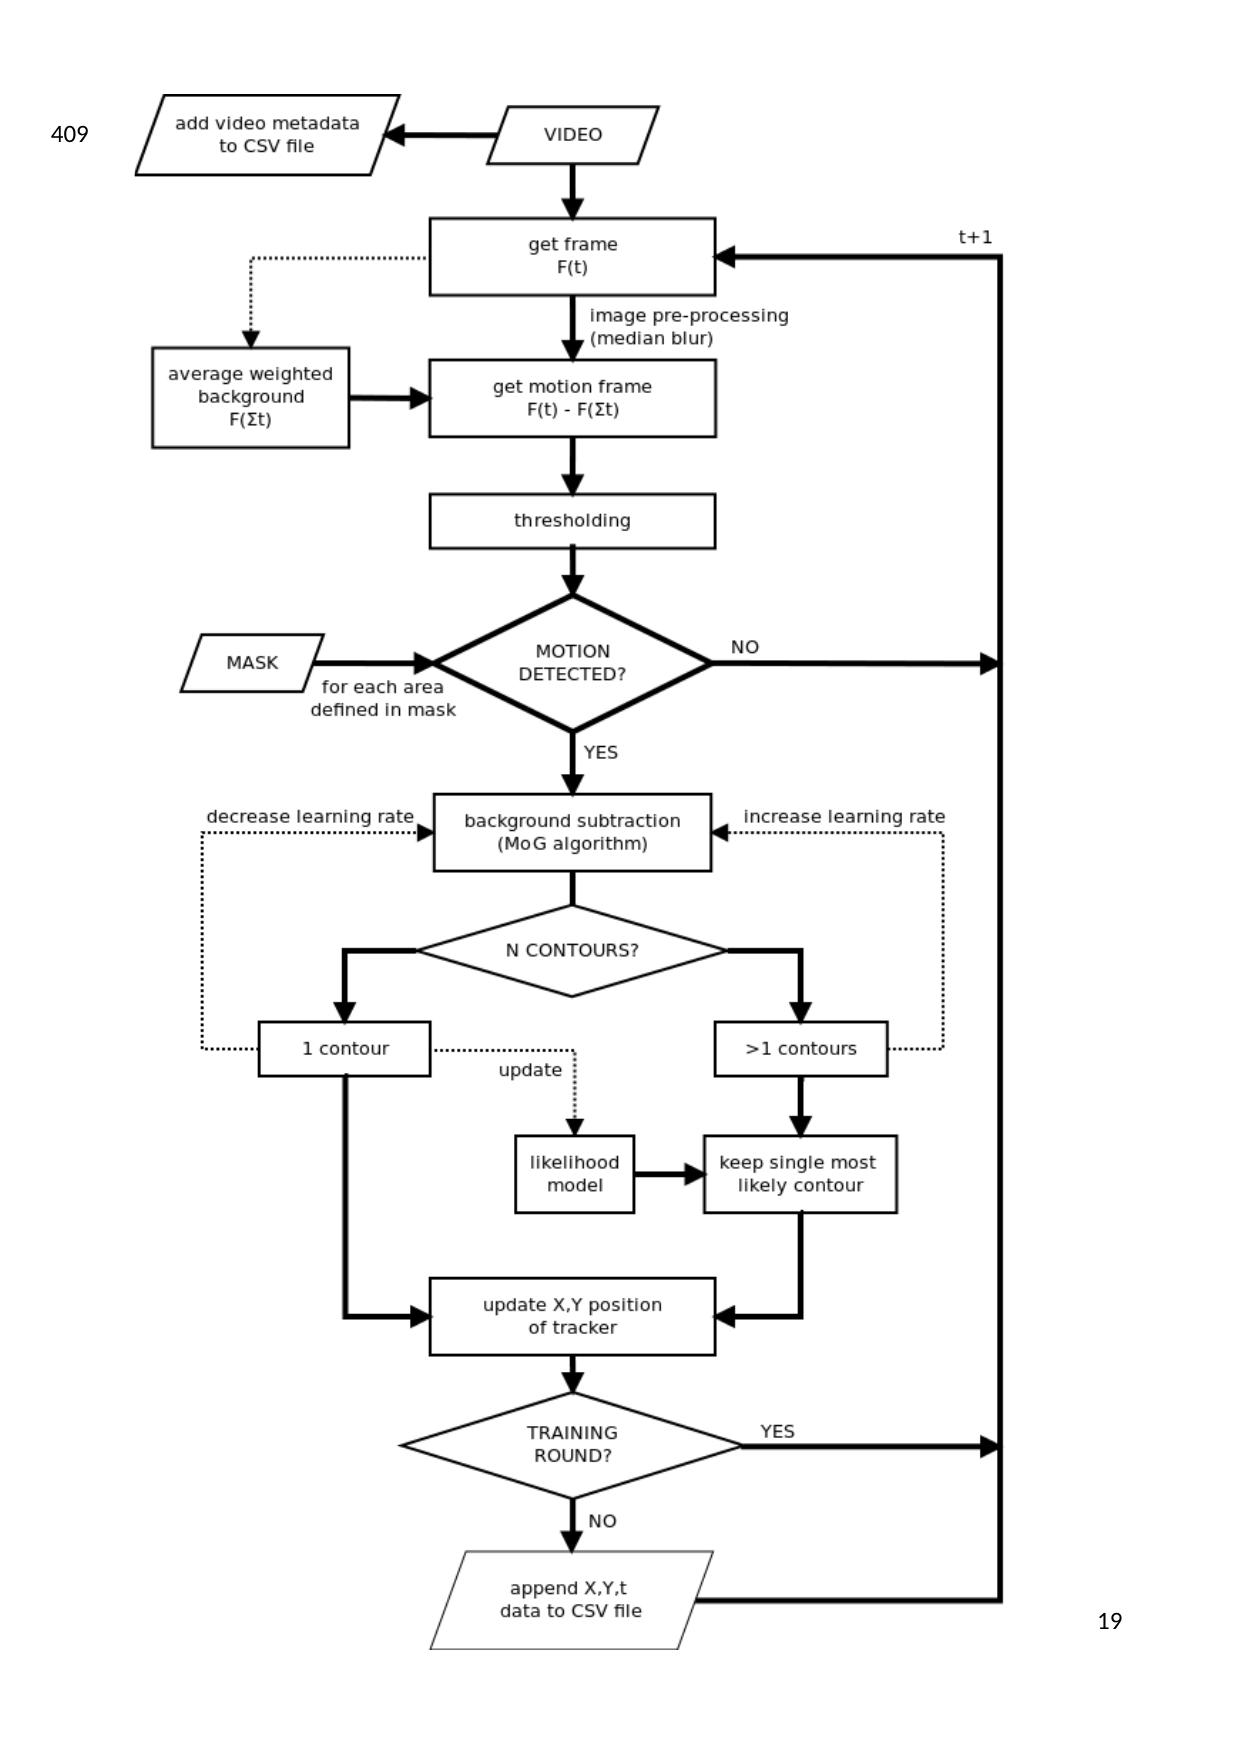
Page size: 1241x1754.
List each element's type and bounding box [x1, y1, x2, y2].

picture [134, 94, 1006, 1650]
